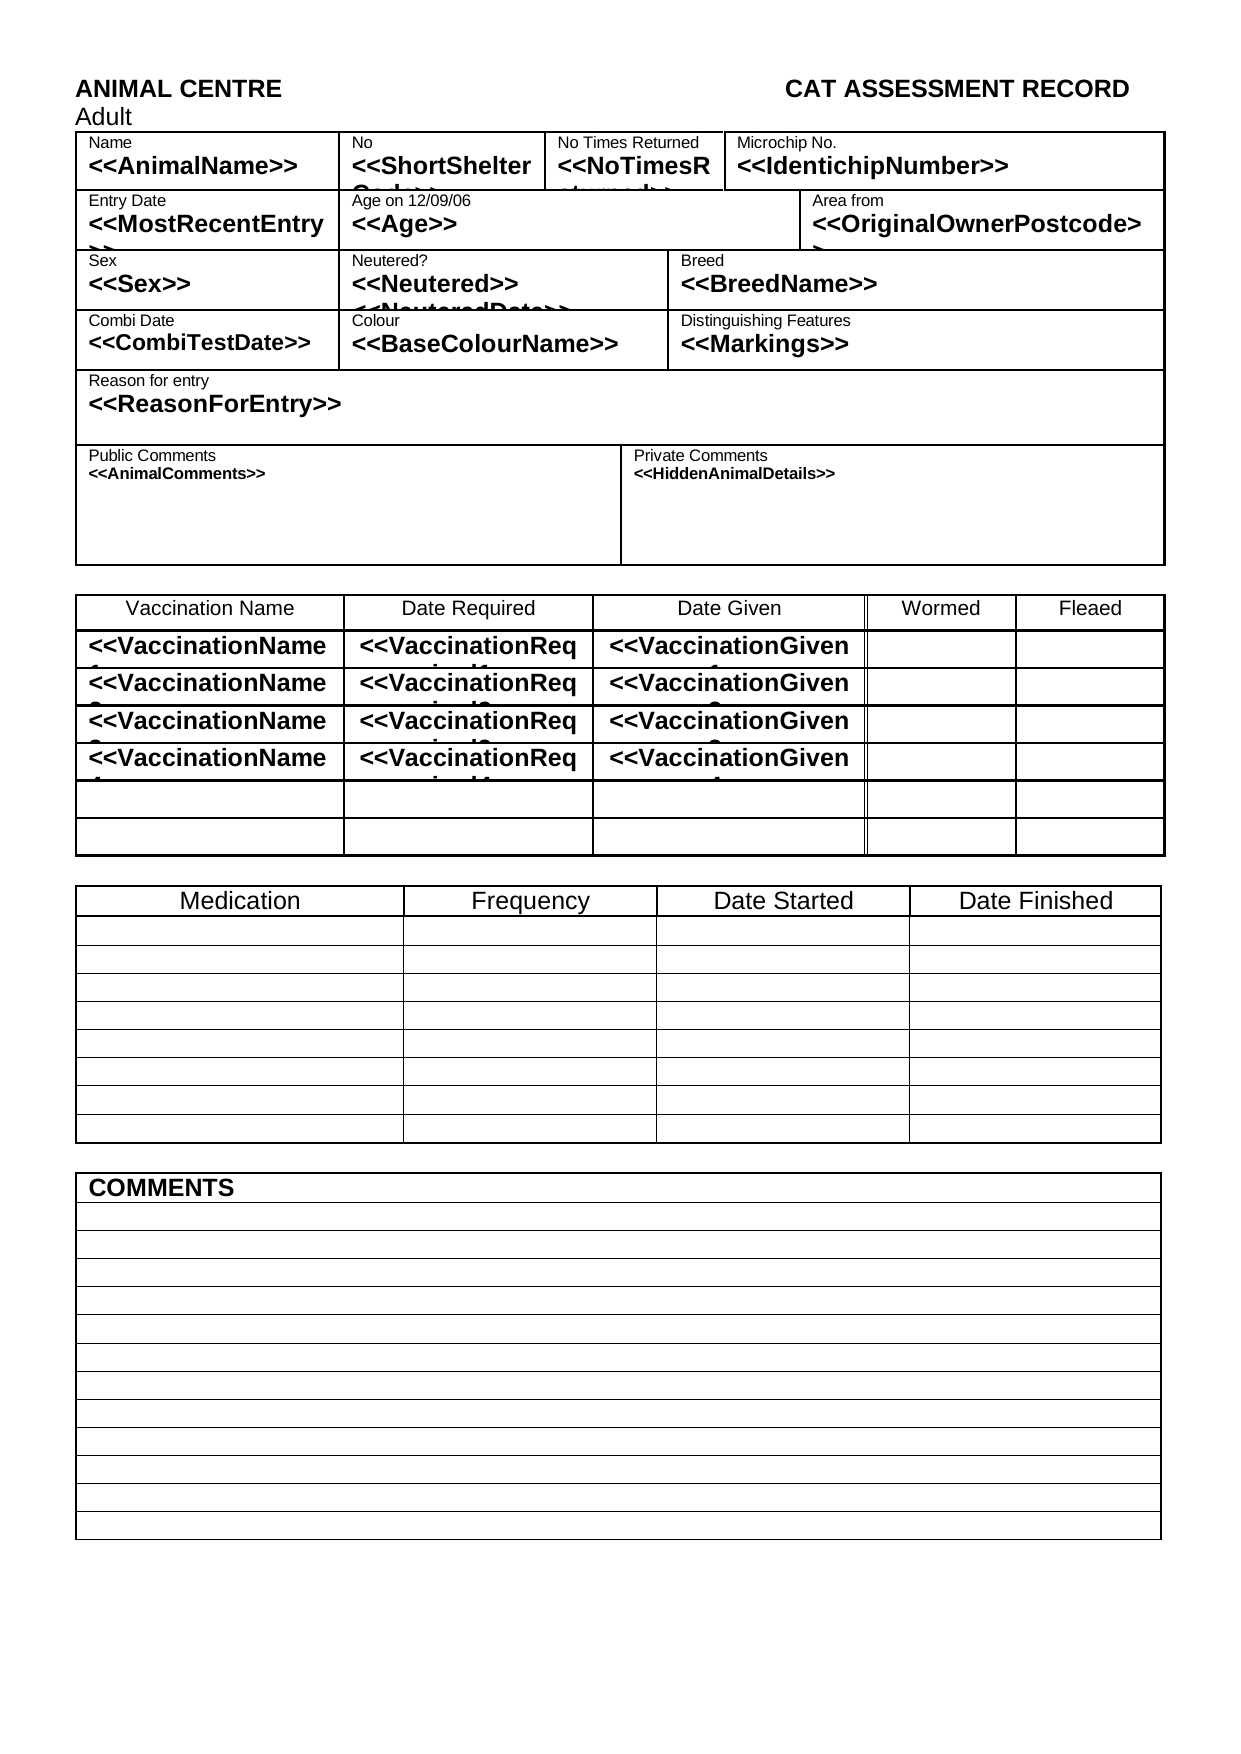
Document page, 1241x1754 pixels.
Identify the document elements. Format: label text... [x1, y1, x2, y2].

table_cell <<VaccinationGiven3>> [594, 707, 864, 742]
table_cell Sex <<Sex>> [77, 251, 338, 309]
table_cell [404, 1030, 656, 1057]
table_cell [657, 1030, 909, 1057]
table_cell Neutered? <<Neutered>> <<NeuteredDate>> [340, 251, 667, 309]
table_cell [657, 917, 909, 945]
table_cell Reason for entry <<ReasonForEntry>> [77, 371, 1163, 444]
table_cell Public Comments <<AnimalComments>> [77, 446, 620, 564]
table_cell <<VaccinationName3>> [77, 707, 343, 742]
table_cell [77, 974, 403, 1001]
table_cell <<VaccinationRequired2>> [345, 669, 592, 704]
table_cell [868, 632, 1015, 667]
table_cell [77, 1400, 1160, 1427]
table_cell [910, 1115, 1160, 1142]
table_cell [77, 1231, 1160, 1258]
table_cell [594, 819, 864, 854]
table_cell [77, 1372, 1160, 1399]
table_cell [77, 1115, 403, 1142]
table_cell [1017, 707, 1163, 742]
table_cell [1017, 782, 1163, 817]
table_cell [404, 946, 656, 973]
table_header No <<ShortShelterCode>> [340, 133, 544, 189]
table_cell [1017, 819, 1163, 854]
table_header Date Given [594, 596, 864, 629]
table_cell Area from <<OriginalOwnerPostcode>> [801, 191, 1163, 249]
table_cell [657, 1002, 909, 1029]
table_cell [657, 946, 909, 973]
table_cell [404, 1058, 656, 1085]
text Adult [75, 103, 1165, 131]
table_header Name <<AnimalName>> [77, 133, 338, 189]
table_header Frequency [405, 887, 656, 915]
table_cell <<VaccinationGiven4>> [594, 744, 864, 779]
table_header Date Required [345, 596, 592, 629]
table_cell <<VaccinationName1>> [77, 632, 343, 667]
table_header Wormed [868, 596, 1015, 629]
table_cell [77, 1315, 1160, 1343]
table_cell <<VaccinationGiven2>> [594, 669, 864, 704]
table_cell [910, 1002, 1160, 1029]
table_cell [910, 1030, 1160, 1057]
table_cell [868, 707, 1015, 742]
table_header Date Finished [911, 887, 1160, 915]
table_header COMMENTS [77, 1174, 1160, 1202]
table_header Microchip No. <<IdentichipNumber>> [726, 133, 1163, 189]
table_cell Combi Date <<CombiTestDate>> [77, 311, 338, 369]
table_cell [77, 1002, 403, 1029]
table_cell [77, 1287, 1160, 1314]
table_header Fleaed [1017, 596, 1163, 629]
table_cell [77, 1344, 1160, 1371]
table_cell Distinguishing Features <<Markings>> [669, 311, 1163, 369]
table_cell [77, 819, 343, 854]
table_cell [657, 1115, 909, 1142]
table_cell [404, 1086, 656, 1114]
table_cell <<VaccinationRequired1>> [345, 632, 592, 667]
table_cell [77, 1259, 1160, 1286]
table_cell Private Comments <<HiddenAnimalDetails>> [622, 446, 1163, 564]
table_cell [345, 782, 592, 817]
table_cell [910, 1086, 1160, 1114]
table_cell Entry Date <<MostRecentEntry>> [77, 191, 338, 249]
table_cell [657, 1086, 909, 1114]
table_cell [1017, 744, 1163, 779]
table_cell Breed <<BreedName>> [669, 251, 1163, 309]
table_cell [77, 1456, 1160, 1483]
table_cell [77, 1484, 1160, 1511]
table_cell [77, 782, 343, 817]
table_cell [868, 819, 1015, 854]
table_header No Times Returned <<NoTimesReturned>> [546, 133, 723, 189]
table_cell [77, 1086, 403, 1114]
table_cell [868, 782, 1015, 817]
table_cell <<VaccinationName4>> [77, 744, 343, 779]
table_cell [1017, 669, 1163, 704]
table_cell [910, 974, 1160, 1001]
table_cell [868, 669, 1015, 704]
table_cell <<VaccinationRequired4>> [345, 744, 592, 779]
table_cell [910, 917, 1160, 945]
table_header Medication [77, 887, 403, 915]
table_cell [77, 946, 403, 973]
table_cell [77, 1512, 1160, 1539]
text ANIMAL CENTRE CAT ASSESSMENT RECORD [75, 75, 1165, 103]
table_cell [594, 782, 864, 817]
table_cell [657, 974, 909, 1001]
table_cell [657, 1058, 909, 1085]
table_header Date Started [658, 887, 909, 915]
table_cell [77, 917, 403, 945]
table_cell Colour <<BaseColourName>> [340, 311, 667, 369]
table_cell [910, 1058, 1160, 1085]
table_cell <<VaccinationGiven1>> [594, 632, 864, 667]
table_cell <<VaccinationName2>> [77, 669, 343, 704]
table_cell Age on 12/09/06 <<Age>> [340, 191, 799, 249]
table_cell [77, 1203, 1160, 1230]
table_cell [77, 1030, 403, 1057]
table_cell [404, 1002, 656, 1029]
table_cell [77, 1058, 403, 1085]
table_cell [868, 744, 1015, 779]
table_cell [404, 917, 656, 945]
table_cell [1017, 632, 1163, 667]
table_cell [910, 946, 1160, 973]
table_cell [404, 1115, 656, 1142]
table_cell [345, 819, 592, 854]
table_cell <<VaccinationRequired3>> [345, 707, 592, 742]
table_cell [404, 974, 656, 1001]
table_cell [77, 1428, 1160, 1455]
table_header Vaccination Name [77, 596, 343, 629]
